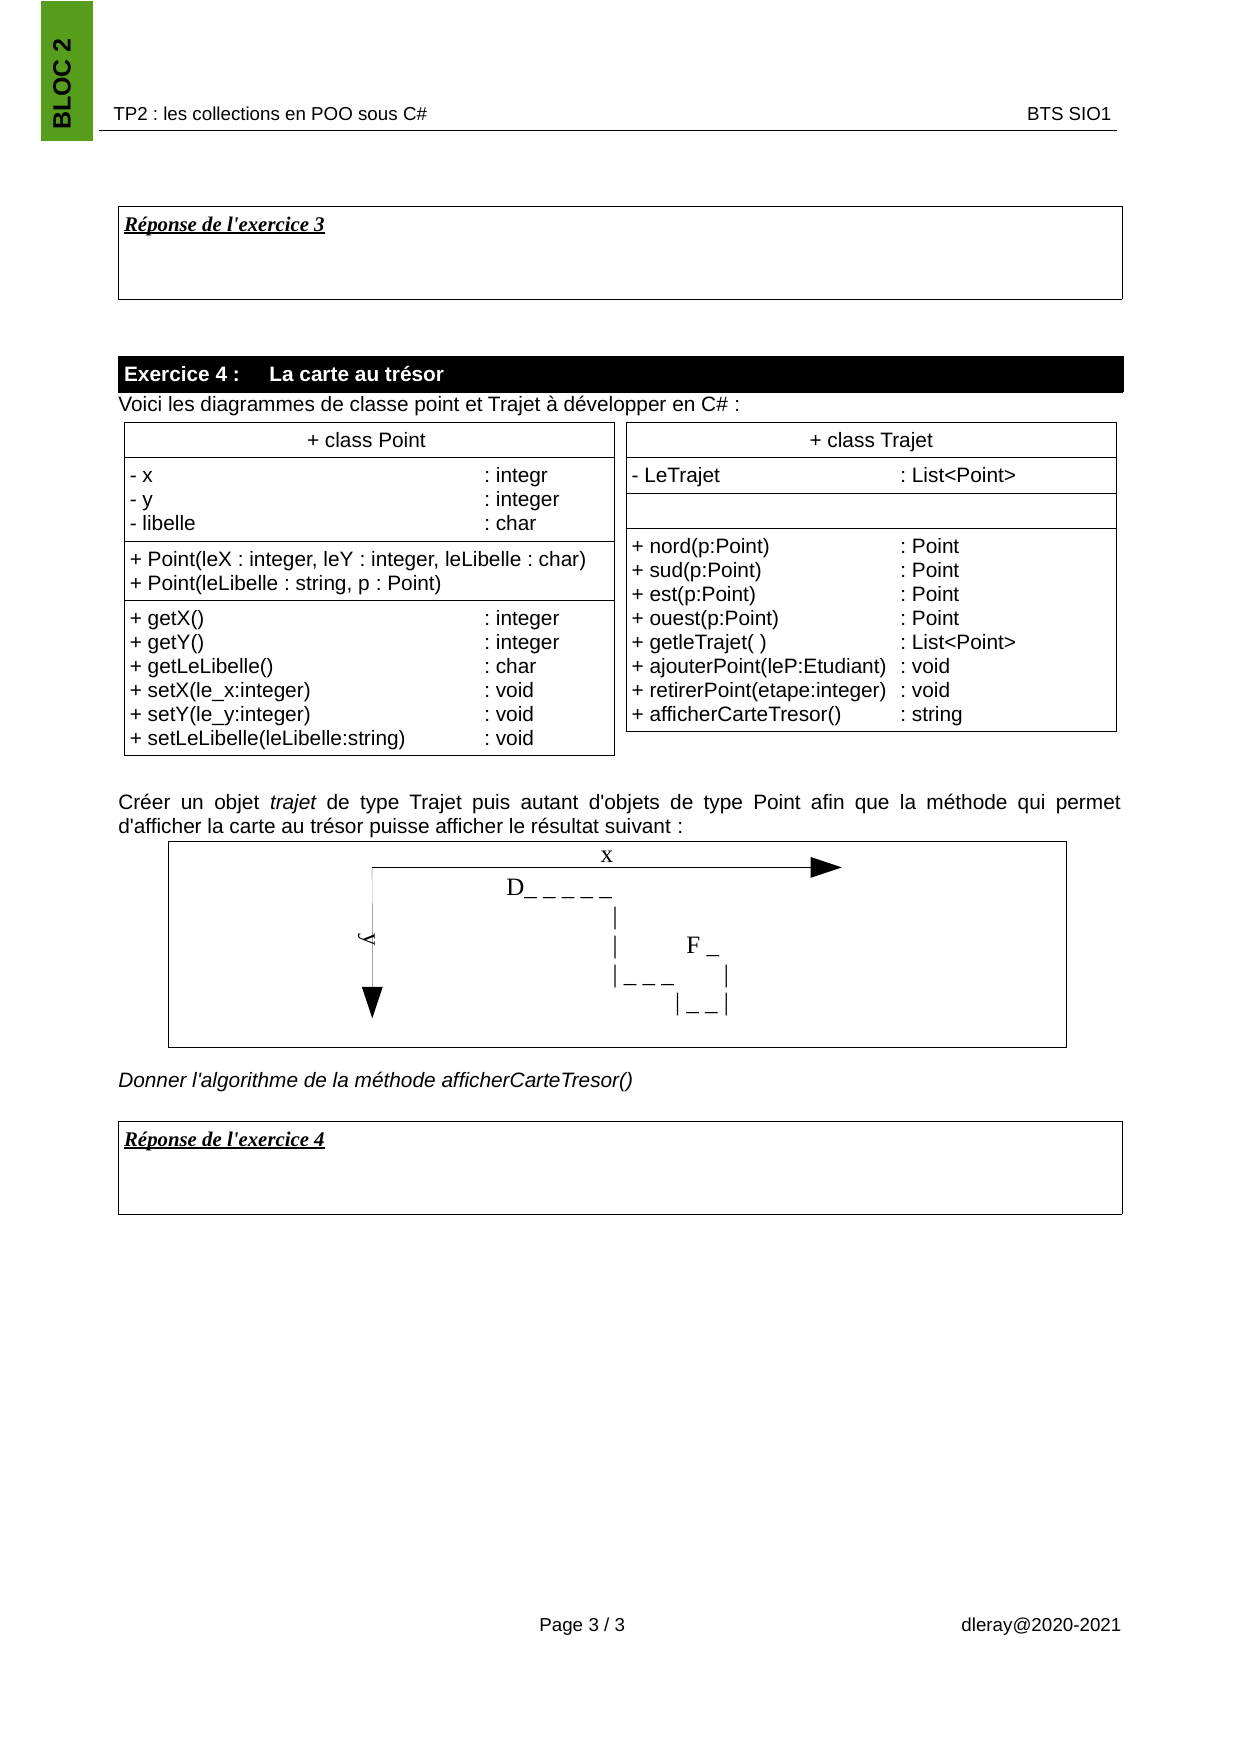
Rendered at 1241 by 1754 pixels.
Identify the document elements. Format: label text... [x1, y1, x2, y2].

table_header + class Trajet [627, 423, 1116, 457]
table_cell + nord(p:Point) + sud(p:Point) + est(p:Point) + ouest(p:Point) + getleTrajet( ) + ajouterPoint(leP:Etudiant) + retirerPoint(etape:integer) + afficherCarteTresor() [627, 529, 894, 731]
table_header La carte au trésor [264, 357, 1123, 392]
table_header + class Point [125, 423, 614, 457]
table_cell : integer : integer : char : void : void : void [479, 601, 614, 755]
text Créer un objet trajet de type Trajet puis autant d'objets de type Point afin que la méthode qui permet d'afficher la carte au trésor puisse afficher le résultat suivant : [118, 790, 1122, 838]
table_header Réponse de l'exercice 4 [119, 1122, 1122, 1214]
table_cell - x - y - libelle [125, 458, 478, 541]
table_header [118, 416, 620, 790]
text Voici les diagrammes de classe point et Trajet à développer en C# : [118, 393, 1122, 416]
table_cell + Point(leX : integer, leY : integer, leLibelle : char) + Point(leLibelle : string, p : Point) [125, 542, 614, 600]
table_header Réponse de l'exercice 3 [119, 207, 1122, 299]
table_header Exercice 4 : [119, 357, 263, 392]
table_cell : integr : integer : char [479, 458, 614, 541]
table_cell - LeTrajet [627, 458, 894, 493]
table_cell : Point : Point : Point : Point : List<Point> : void : void : string [895, 529, 1116, 731]
text Donner l'algorithme de la méthode afficherCarteTresor() [118, 1068, 1122, 1092]
table_cell : List<Point> [895, 458, 1116, 493]
table_header [620, 416, 1122, 790]
table_cell + getX() + getY() + getLeLibelle() + setX(le_x:integer) + setY(le_y:integer) + setLeLibelle(leLibelle:string) [125, 601, 478, 755]
table_cell [627, 494, 1116, 528]
